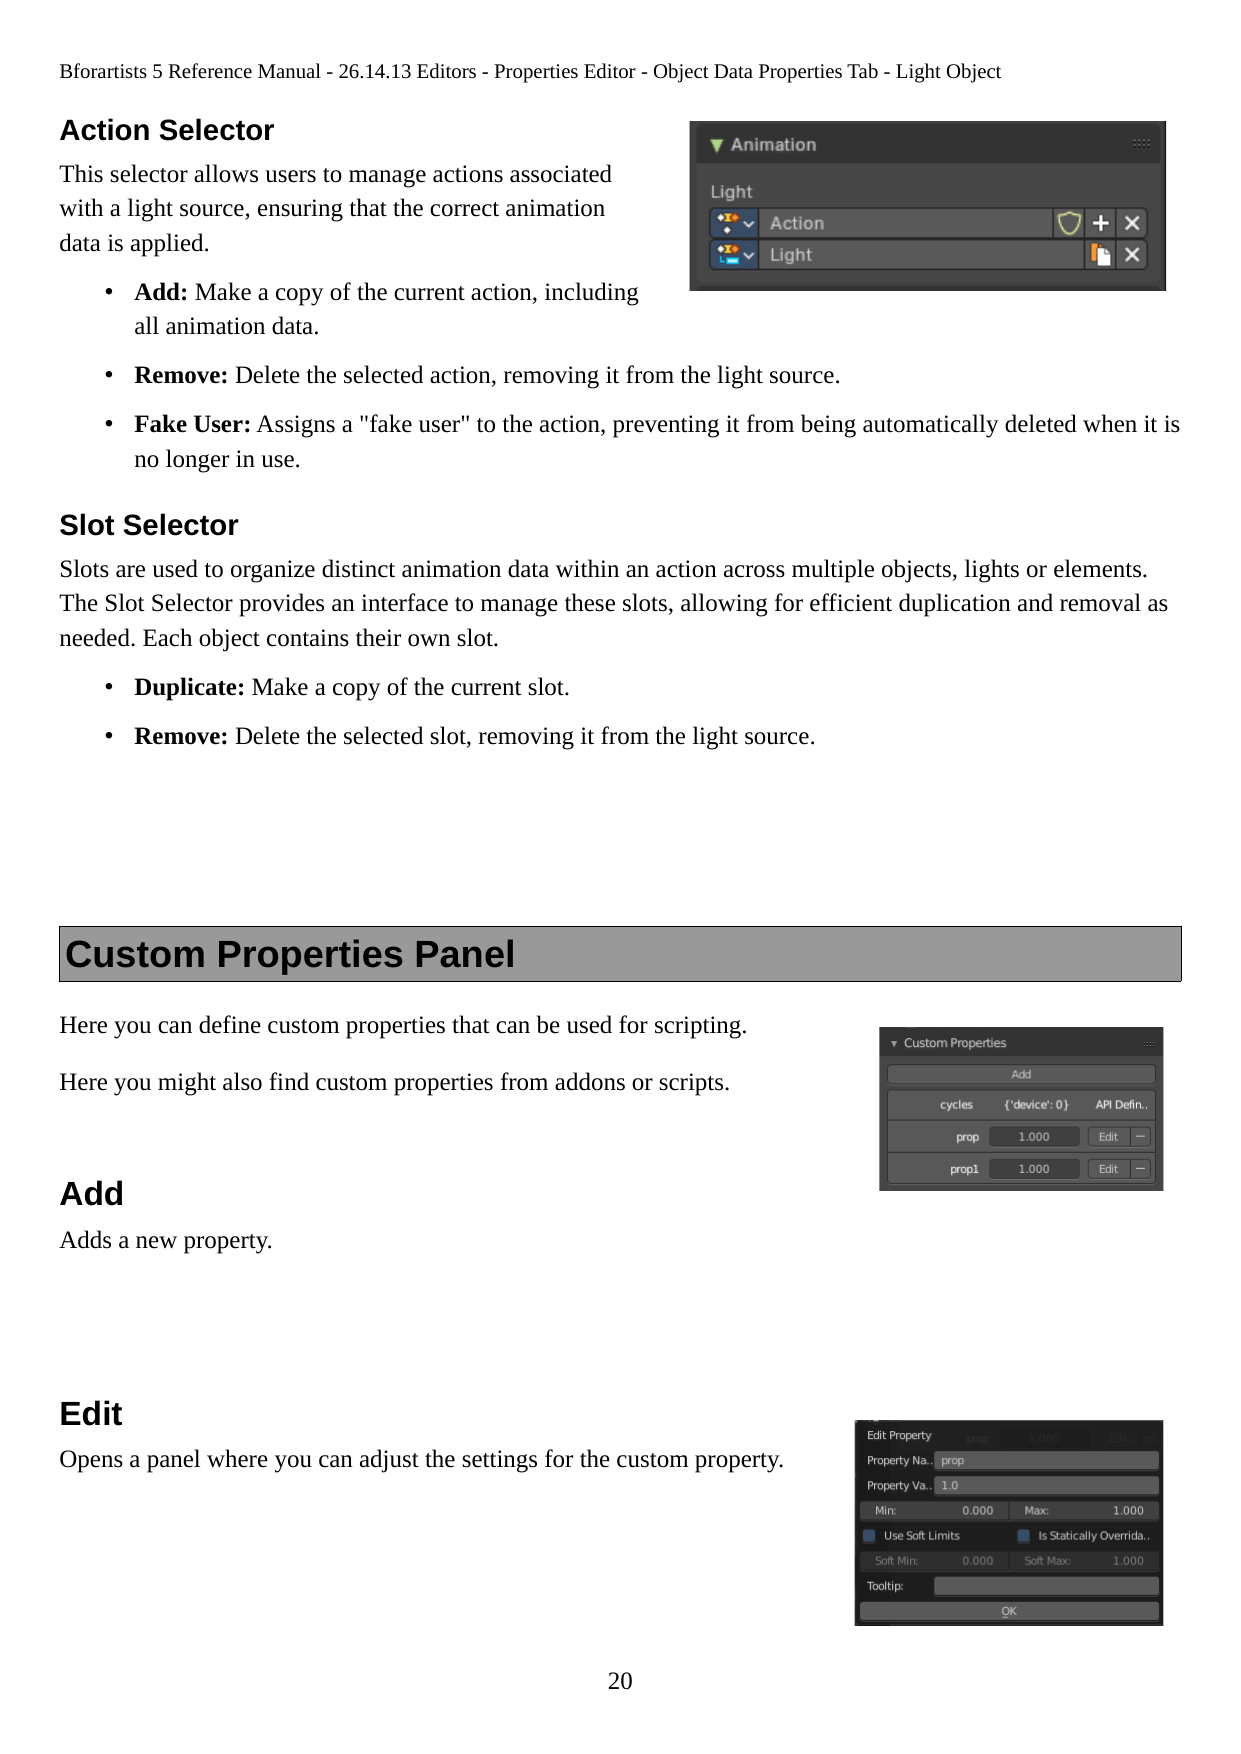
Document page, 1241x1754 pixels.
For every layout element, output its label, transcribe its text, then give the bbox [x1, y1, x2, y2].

text This selector allows users to manage actions associated with a light source, ensuring that the correct animation data is applied. [59, 159, 689, 257]
list Duplicate: Make a copy of the current slot. [104, 672, 1181, 701]
subtitle Add [59, 1174, 1181, 1213]
list Remove: Delete the selected slot, removing it from the light source. [104, 721, 1181, 750]
text Here you might also find custom properties from addons or scripts. [59, 1067, 879, 1096]
list Add: Make a copy of the current action, including all animation data. [104, 277, 1181, 340]
text Opens a panel where you can adjust the settings for the custom property. [59, 1444, 854, 1473]
text Here you can define custom properties that can be used for scripting. [59, 1010, 1181, 1038]
subtitle Slot Selector [59, 508, 1181, 541]
picture [879, 1027, 1164, 1191]
text Slots are used to organize distinct animation data within an action across multiple objects, lights or elements. The Slot Selector provides an interface to manage these slots, allowing for efficient duplication and removal as needed. Each object contains their own slot. [59, 554, 1181, 652]
subtitle Action Selector [59, 113, 1181, 146]
subtitle Edit [59, 1393, 1181, 1432]
picture [854, 1420, 1164, 1626]
list Fake User: Assigns a "fake user" to the action, preventing it from being automatically deleted when it is no longer in use. [104, 409, 1181, 473]
list Remove: Delete the selected action, removing it from the light source. [104, 360, 1181, 389]
picture [689, 121, 1167, 291]
text Adds a new property. [59, 1225, 1181, 1254]
table_header Custom Properties Panel [60, 927, 1181, 981]
